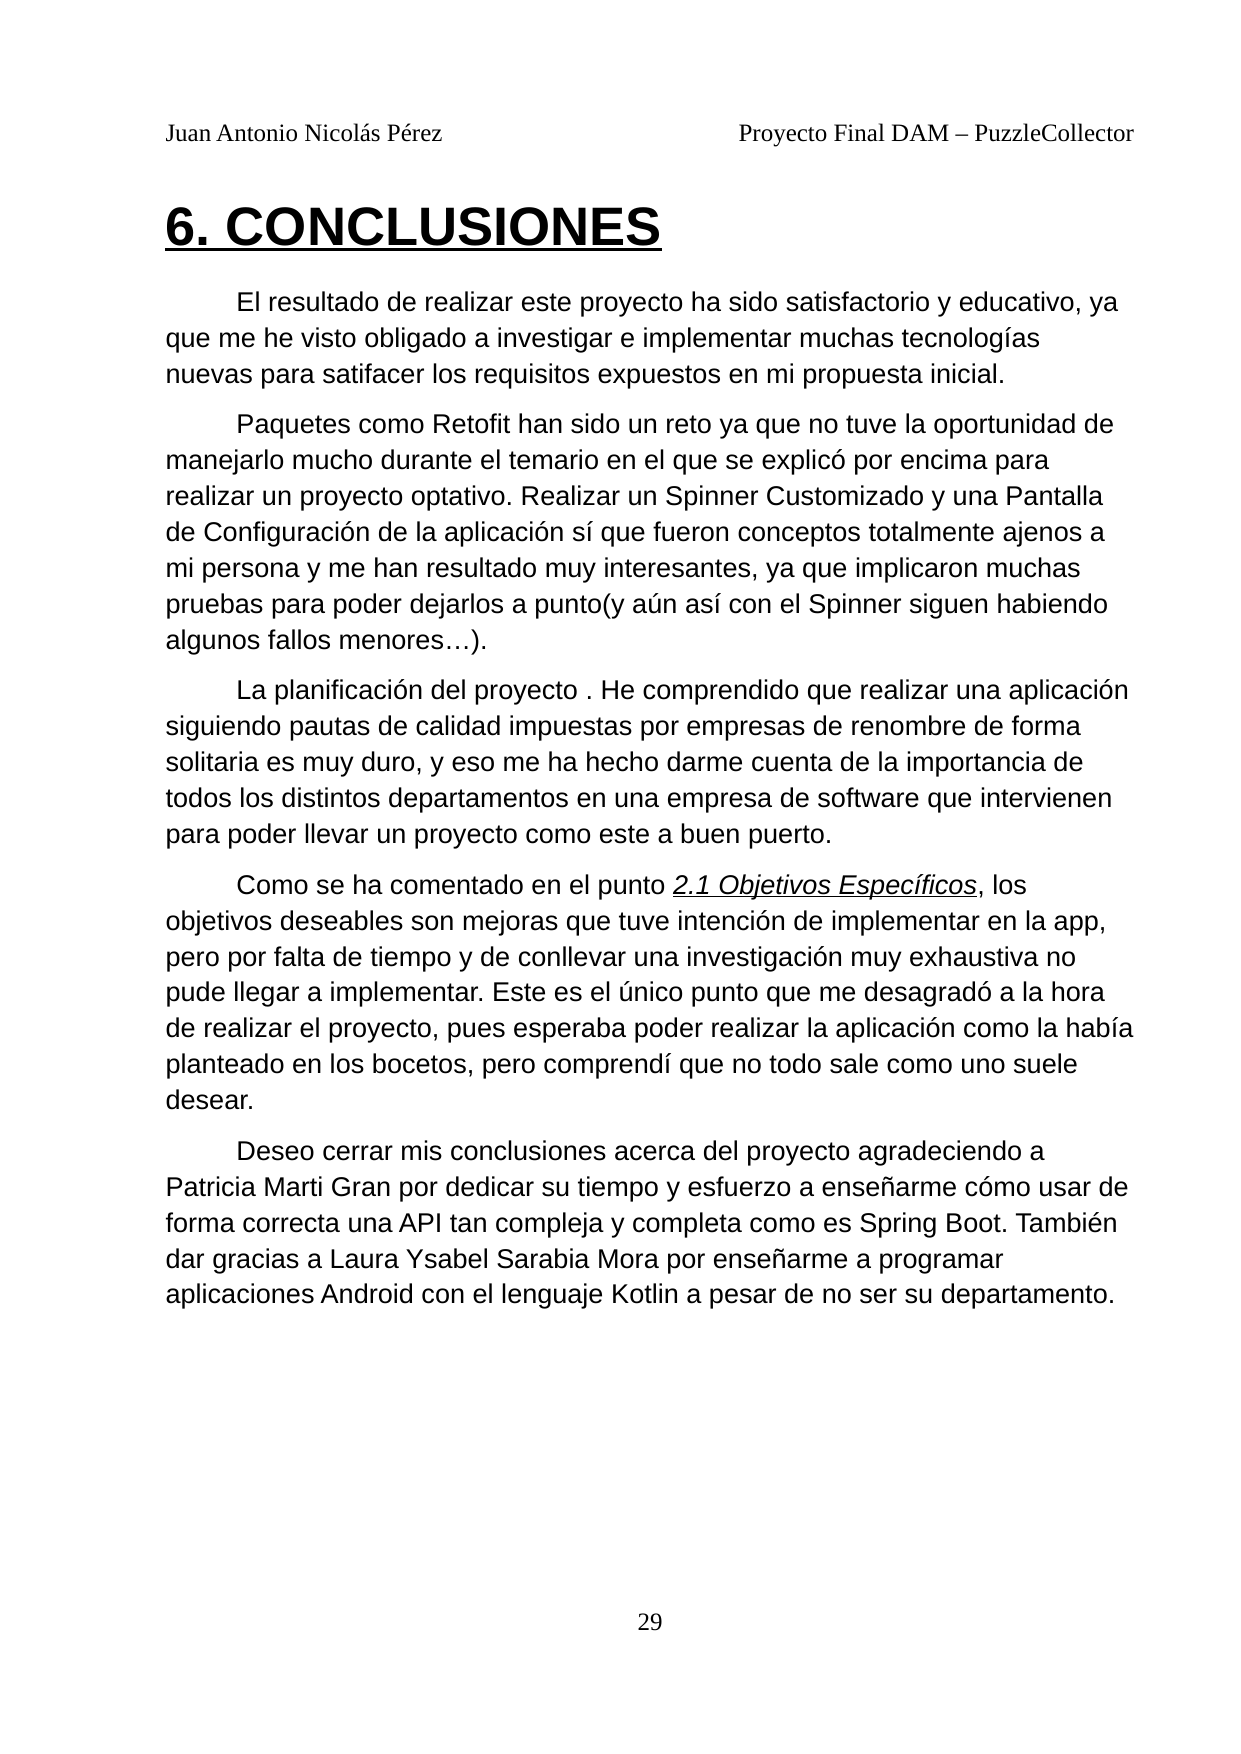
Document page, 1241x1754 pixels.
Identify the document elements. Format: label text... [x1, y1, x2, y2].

text Paquetes como Retofit han sido un reto ya que no tuve la oportunidad de manejarlo mucho durante el temario en el que se explicó por encima para realizar un proyecto optativo. Realizar un Spinner Customizado y una Pantalla de Configuración de la aplicación sí que fueron conceptos totalmente ajenos a mi persona y me han resultado muy interesantes, ya que implicaron muchas pruebas para poder dejarlos a punto(y aún así con el Spinner siguen habiendo algunos fallos menores…). [165, 408, 1134, 655]
text Como se ha comentado en el punto 2.1 Objetivos Específicos, los objetivos deseables son mejoras que tuve intención de implementar en la app, pero por falta de tiempo y de conllevar una investigación muy exhaustiva no pude llegar a implementar. Este es el único punto que me desagradó a la hora de realizar el proyecto, pues esperaba poder realizar la aplicación como la había planteado en los bocetos, pero comprendí que no todo sale como uno suele desear. [165, 869, 1134, 1116]
text La planificación del proyecto . He comprendido que realizar una aplicación siguiendo pautas de calidad impuestas por empresas de renombre de forma solitaria es muy duro, y eso me ha hecho darme cuenta de la importancia de todos los distintos departamentos en una empresa de software que intervienen para poder llevar un proyecto como este a buen puerto. [165, 674, 1134, 849]
text El resultado de realizar este proyecto ha sido satisfactorio y educativo, ya que me he visto obligado a investigar e implementar muchas tecnologías nuevas para satifacer los requisitos expuestos en mi propuesta inicial. [165, 286, 1134, 389]
subtitle 6. CONCLUSIONES [165, 194, 1134, 256]
text Deseo cerrar mis conclusiones acerca del proyecto agradeciendo a Patricia Marti Gran por dedicar su tiempo y esfuerzo a enseñarme cómo usar de forma correcta una API tan compleja y completa como es Spring Boot. También dar gracias a Laura Ysabel Sarabia Mora por enseñarme a programar aplicaciones Android con el lenguaje Kotlin a pesar de no ser su departamento. [165, 1135, 1134, 1310]
